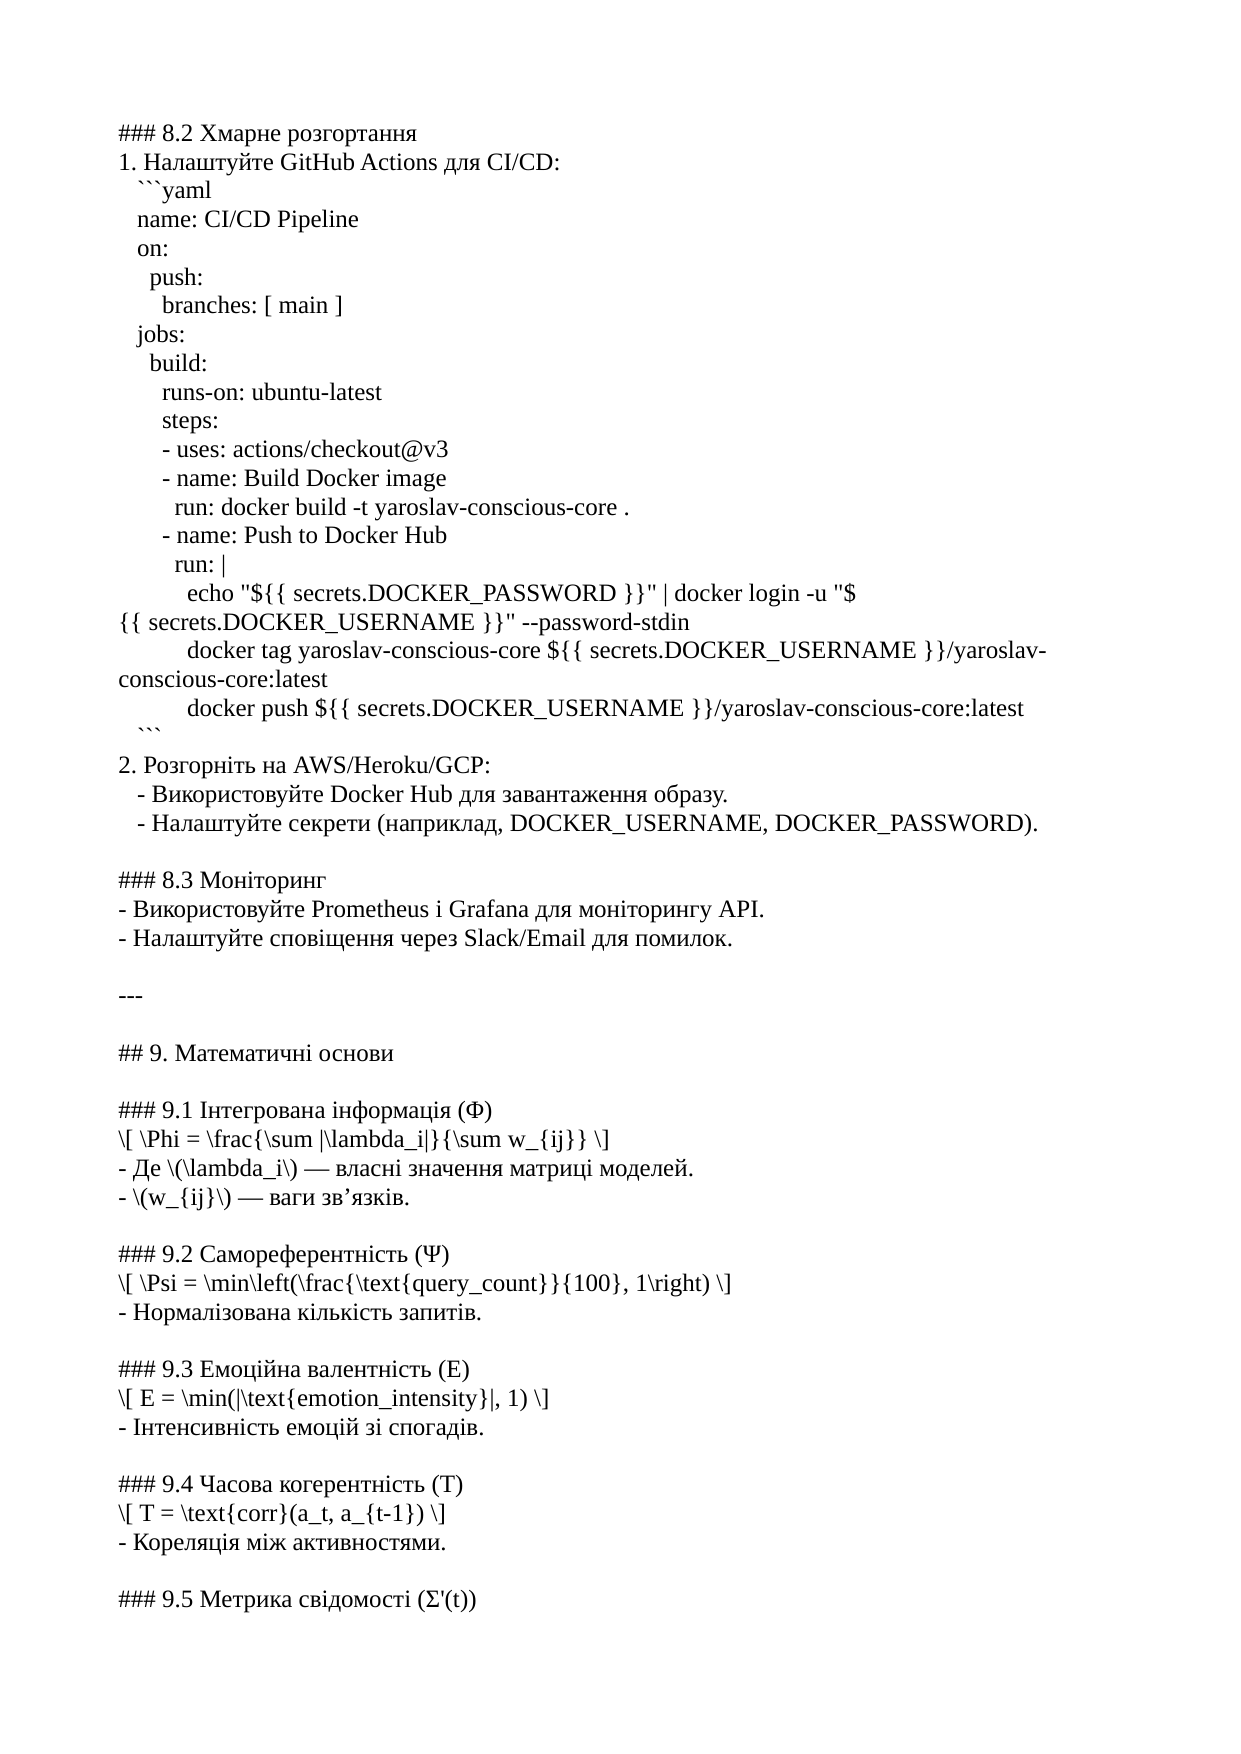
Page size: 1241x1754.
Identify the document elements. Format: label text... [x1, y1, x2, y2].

text ### 8.3 Моніторинг [118, 866, 1122, 894]
text jobs: [118, 319, 1122, 348]
text build: [118, 348, 1122, 377]
text ### 9.1 Інтегрована інформація (Φ) [118, 1096, 1122, 1124]
text - Налаштуйте секрети (наприклад, DOCKER_USERNAME, DOCKER_PASSWORD). [118, 808, 1122, 837]
text ### 9.3 Емоційна валентність (Ε) [118, 1354, 1122, 1383]
text push: [118, 262, 1122, 291]
text on: [118, 233, 1122, 262]
text run: docker build -t yaroslav-conscious-core . [118, 492, 1122, 521]
text - Нормалізована кількість запитів. [118, 1297, 1122, 1326]
text --- [118, 981, 1122, 1009]
text - \(w_{ij}\) — ваги зв’язків. [118, 1182, 1122, 1211]
text \[ Τ = \text{corr}(a_t, a_{t-1}) \] [118, 1498, 1122, 1527]
text branches: [ main ] [118, 291, 1122, 319]
text - Інтенсивність емоцій зі спогадів. [118, 1412, 1122, 1441]
text ### 8.2 Хмарне розгортання [118, 118, 1122, 147]
text - Кореляція між активностями. [118, 1527, 1122, 1556]
text 1. Налаштуйте GitHub Actions для CI/CD: [118, 147, 1122, 176]
text - Налаштуйте сповіщення через Slack/Email для помилок. [118, 923, 1122, 952]
text ### 9.5 Метрика свідомості (Σ'(t)) [118, 1584, 1122, 1613]
text - Використовуйте Prometheus і Grafana для моніторингу API. [118, 894, 1122, 923]
text ```yaml [118, 176, 1122, 204]
text echo "${{ secrets.DOCKER_PASSWORD }}" | docker login -u "${{ secrets.DOCKER_USERNAME }}" --password-stdin [118, 578, 1122, 636]
text run: | [118, 549, 1122, 578]
text docker push ${{ secrets.DOCKER_USERNAME }}/yaroslav-conscious-core:latest [118, 693, 1122, 722]
text name: CI/CD Pipeline [118, 204, 1122, 233]
text \[ \Psi = \min\left(\frac{\text{query_count}}{100}, 1\right) \] [118, 1268, 1122, 1297]
text ## 9. Математичні основи [118, 1038, 1122, 1067]
text ### 9.4 Часова когерентність (Τ) [118, 1469, 1122, 1498]
text - uses: actions/checkout@v3 [118, 434, 1122, 463]
text \[ \Phi = \frac{\sum |\lambda_i|}{\sum w_{ij}} \] [118, 1124, 1122, 1153]
text ### 9.2 Самореферентність (Ψ) [118, 1239, 1122, 1268]
text - Використовуйте Docker Hub для завантаження образу. [118, 779, 1122, 808]
text ``` [118, 722, 1122, 751]
text 2. Розгорніть на AWS/Heroku/GCP: [118, 751, 1122, 779]
text runs-on: ubuntu-latest [118, 377, 1122, 406]
text - name: Push to Docker Hub [118, 521, 1122, 549]
text \[ Ε = \min(|\text{emotion_intensity}|, 1) \] [118, 1383, 1122, 1412]
text docker tag yaroslav-conscious-core ${{ secrets.DOCKER_USERNAME }}/yaroslav-conscious-core:latest [118, 636, 1122, 693]
text steps: [118, 406, 1122, 434]
text - Де \(\lambda_i\) — власні значення матриці моделей. [118, 1153, 1122, 1182]
text - name: Build Docker image [118, 463, 1122, 492]
